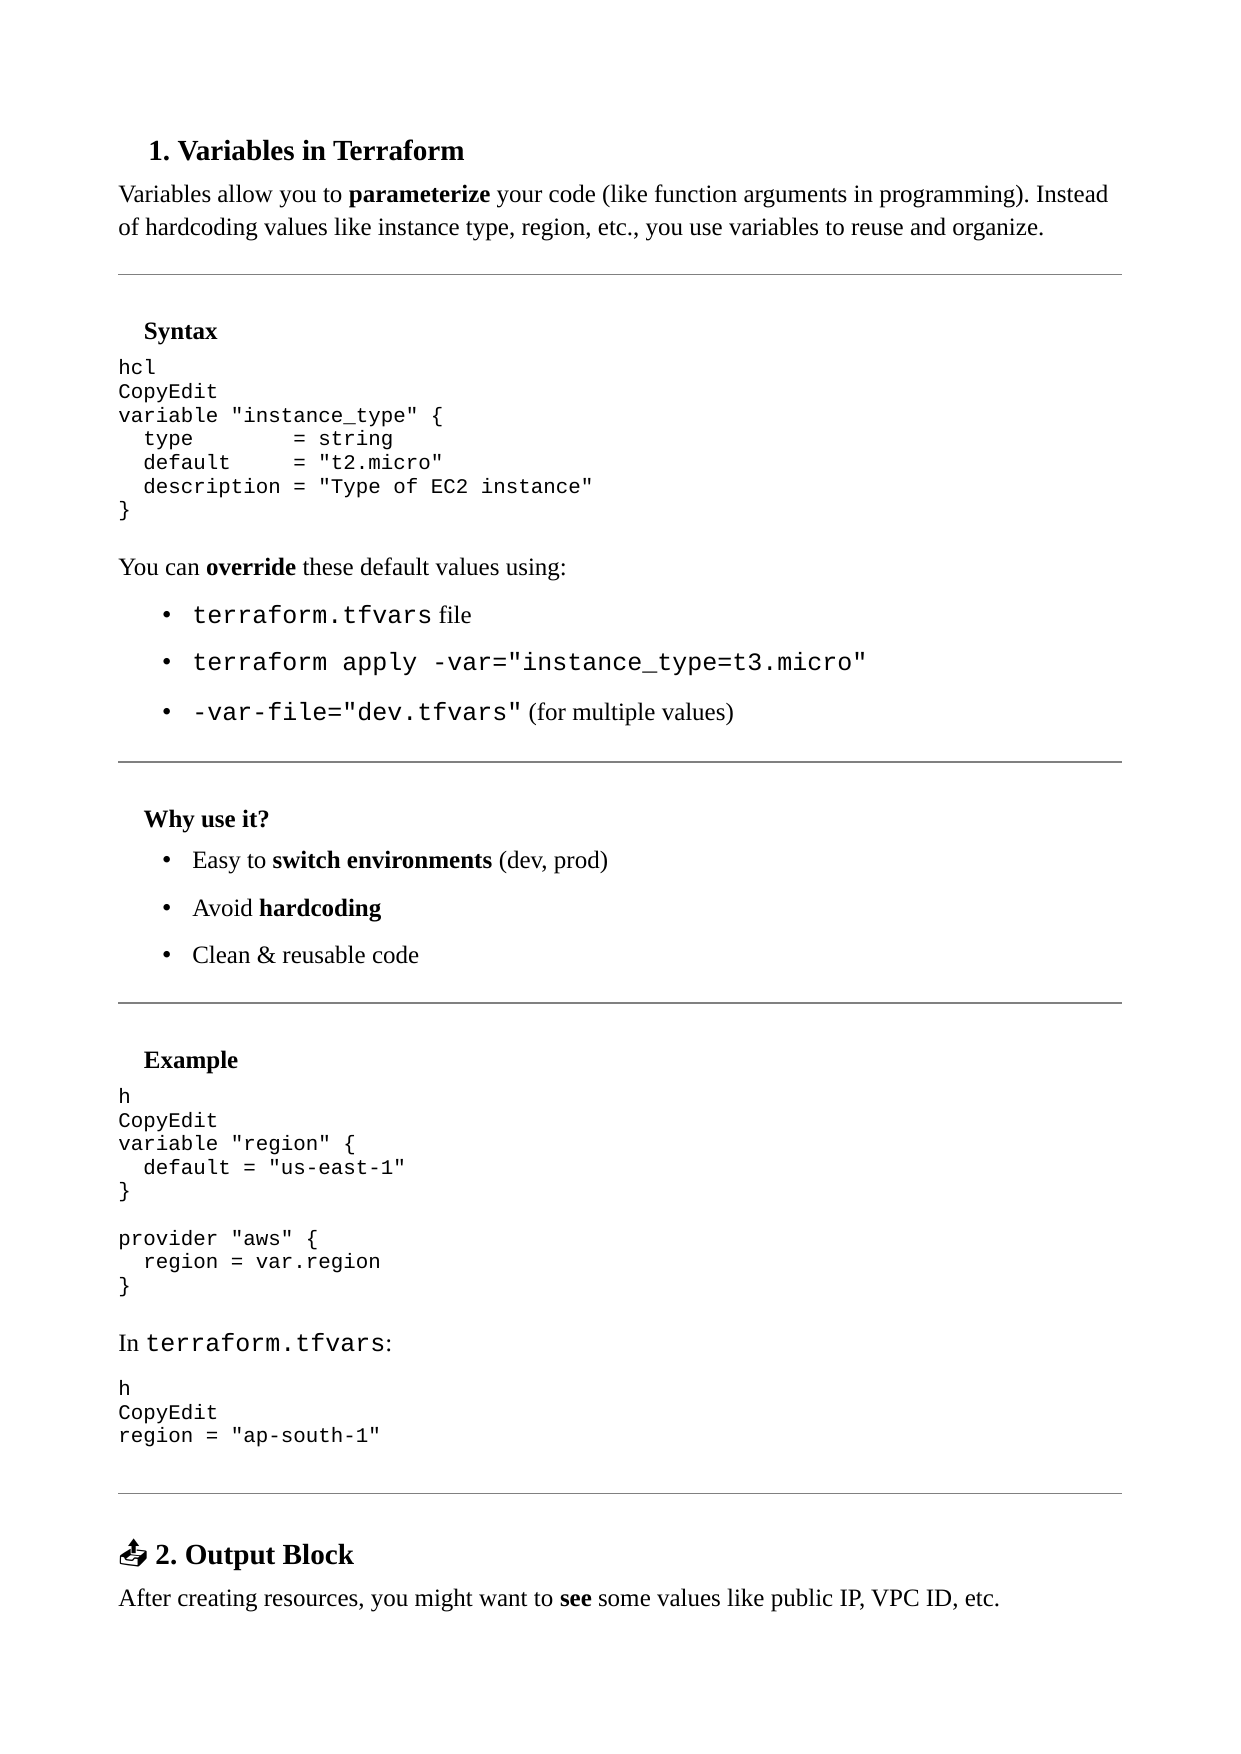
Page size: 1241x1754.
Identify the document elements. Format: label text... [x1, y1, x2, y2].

text variable "instance_type" { [118, 405, 1122, 428]
text } [118, 499, 1122, 523]
text h [118, 1086, 1122, 1109]
text type = string [118, 428, 1122, 452]
text After creating resources, you might want to see some values like public IP, VPC ID, etc. [118, 1583, 1122, 1612]
subtitle 🧠 Why use it? [118, 804, 1122, 833]
list terraform.tfvars file [162, 600, 1122, 631]
list Easy to switch environments (dev, prod) [162, 845, 1122, 874]
list -var-file="dev.tfvars" (for multiple values) [162, 697, 1122, 728]
text CopyEdit [118, 381, 1122, 405]
text default = "us-east-1" [118, 1157, 1122, 1181]
text CopyEdit [118, 1402, 1122, 1426]
text hcl [118, 357, 1122, 381]
text You can override these default values using: [118, 552, 1122, 581]
subtitle 🎯 Example [118, 1045, 1122, 1073]
text } [118, 1275, 1122, 1299]
text h [118, 1378, 1122, 1402]
subtitle 🌱 1. Variables in Terraform [118, 133, 1122, 166]
text provider "aws" { [118, 1228, 1122, 1251]
list Clean & reusable code [162, 940, 1122, 969]
subtitle ✅ Syntax [118, 316, 1122, 345]
list Avoid hardcoding [162, 893, 1122, 921]
text description = "Type of EC2 instance" [118, 476, 1122, 499]
subtitle 📤 2. Output Block [118, 1537, 1122, 1571]
text variable "region" { [118, 1133, 1122, 1157]
text } [118, 1181, 1122, 1204]
text region = var.region [118, 1251, 1122, 1275]
list terraform apply -var="instance_type=t3.micro" [162, 650, 1122, 678]
text default = "t2.micro" [118, 452, 1122, 476]
text region = "ap-south-1" [118, 1426, 1122, 1449]
text Variables allow you to parameterize your code (like function arguments in programming). Instead of hardcoding values like instance type, region, etc., you use variables to reuse and organize. [118, 179, 1122, 241]
text CopyEdit [118, 1109, 1122, 1133]
text In terraform.tfvars: [118, 1328, 1122, 1359]
